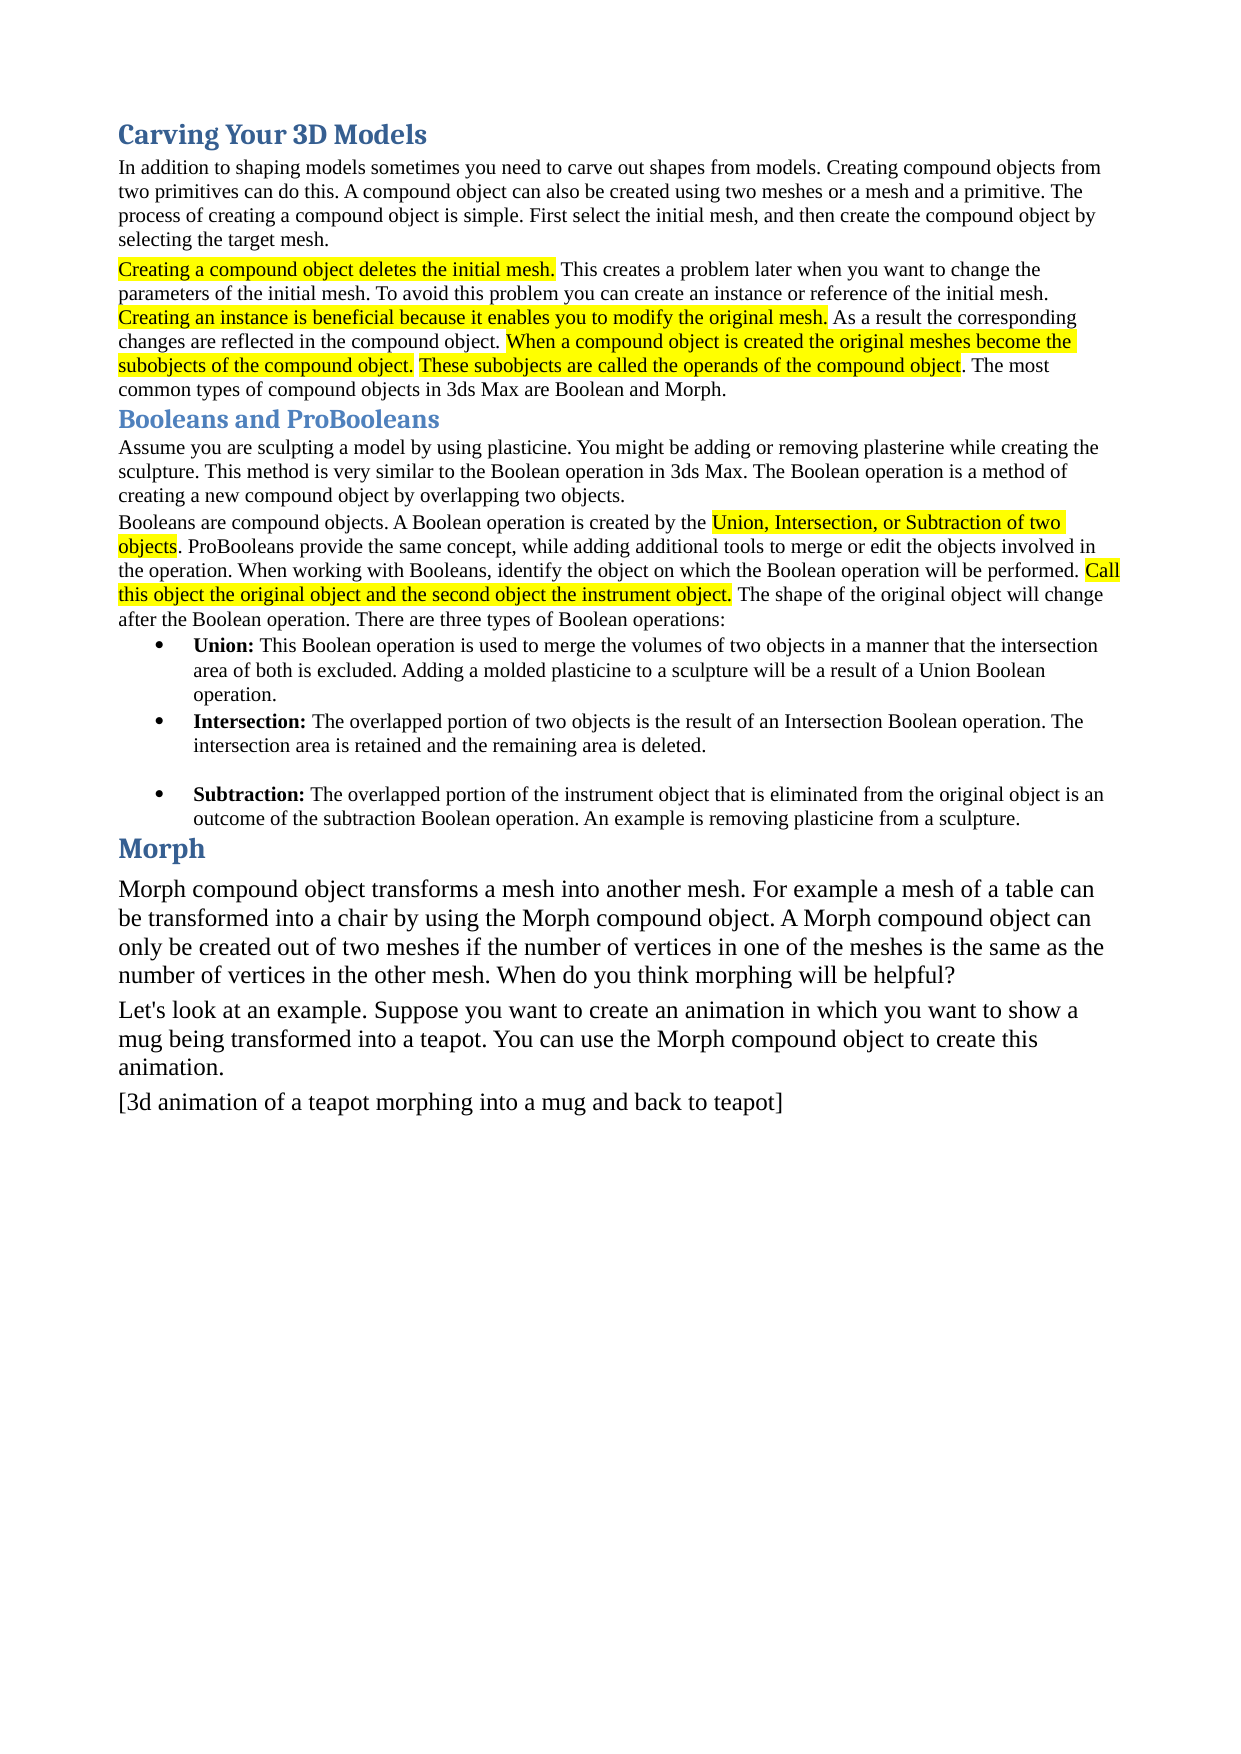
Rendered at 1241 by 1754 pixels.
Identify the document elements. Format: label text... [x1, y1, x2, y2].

subtitle Morph [118, 833, 1122, 866]
list Subtraction: The overlapped portion of the instrument object that is eliminated from the original object is an outcome of the subtraction Boolean operation. An example is removing plasticine from a sculpture. [156, 782, 1122, 830]
subtitle Booleans and ProBooleans [118, 404, 1122, 435]
subtitle Carving Your 3D Models [118, 118, 1122, 152]
text Booleans are compound objects. A Boolean operation is created by the Union, Intersection, or Subtraction of two objects. ProBooleans provide the same concept, while adding additional tools to merge or edit the objects involved in the operation. When working with Booleans, identify the object on which the Boolean operation will be performed. Call this object the original object and the second object the instrument object. The shape of the original object will change after the Boolean operation. There are three types of Boolean operations: [118, 510, 1122, 631]
text Assume you are sculpting a model by using plasticine. You might be adding or removing plasterine while creating the sculpture. This method is very similar to the Boolean operation in 3ds Max. The Boolean operation is a method of creating a new compound object by overlapping two objects. [118, 435, 1122, 507]
text Let's look at an example. Suppose you want to create an animation in which you want to show a mug being transformed into a teapot. You can use the Morph compound object to create this animation. [118, 995, 1122, 1081]
text [3d animation of a teapot morphing into a mug and back to teapot] [118, 1087, 1122, 1116]
text Morph compound object transforms a mesh into another mesh. For example a mesh of a table can be transformed into a chair by using the Morph compound object. A Morph compound object can only be created out of two meshes if the number of vertices in one of the meshes is the same as the number of vertices in the other mesh. When do you think morphing will be helpful? [118, 874, 1122, 989]
text Creating a compound object deletes the initial mesh. This creates a problem later when you want to change the parameters of the initial mesh. To avoid this problem you can create an instance or reference of the initial mesh. Creating an instance is beneficial because it enables you to modify the original mesh. As a result the corresponding changes are reflected in the compound object. When a compound object is created the original meshes become the subobjects of the compound object. These subobjects are called the operands of the compound object. The most common types of compound objects in 3ds Max are Boolean and Morph. [118, 257, 1122, 401]
list Intersection: The overlapped portion of two objects is the result of an Intersection Boolean operation. The intersection area is retained and the remaining area is deleted. [156, 708, 1122, 757]
list Union: This Boolean operation is used to merge the volumes of two objects in a manner that the intersection area of both is excluded. Adding a molded plasticine to a sculpture will be a result of a Union Boolean operation. [156, 633, 1122, 706]
text In addition to shaping models sometimes you need to carve out shapes from models. Creating compound objects from two primitives can do this. A compound object can also be created using two meshes or a mesh and a primitive. The process of creating a compound object is simple. First select the initial mesh, and then create the compound object by selecting the target mesh. [118, 154, 1122, 251]
